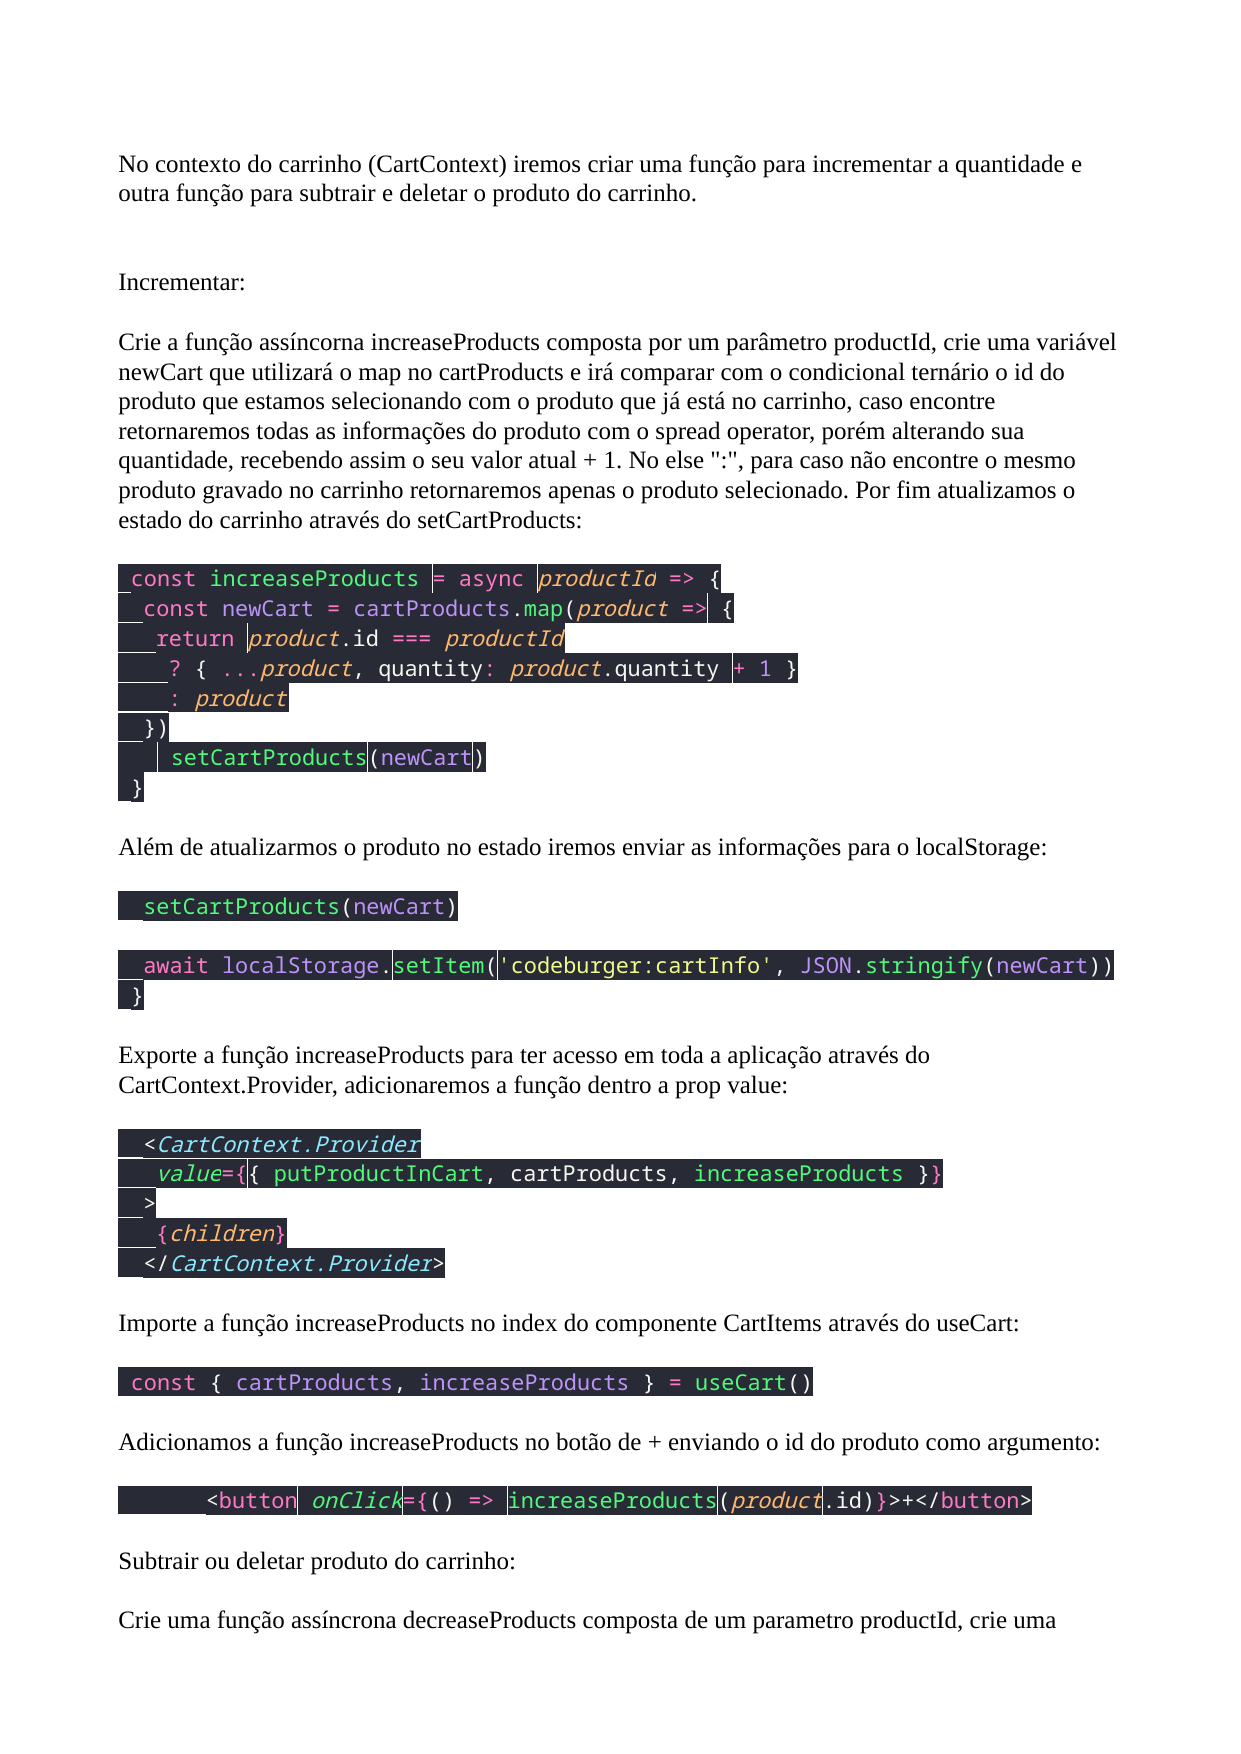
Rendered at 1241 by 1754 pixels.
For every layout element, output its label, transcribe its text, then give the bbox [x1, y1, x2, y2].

text Subtrair ou deletar produto do carrinho: [118, 1545, 1122, 1575]
text const newCart = cartProducts.map(product => { [118, 593, 1122, 623]
text ? { ...product, quantity: product.quantity + 1 } [118, 653, 1122, 683]
text setCartProducts(newCart) [118, 742, 1122, 772]
text <button onClick={() => increaseProducts(product.id)}>+</button> [118, 1486, 1122, 1515]
text </CartContext.Provider> [118, 1248, 1122, 1278]
text Adicionamos a função increaseProducts no botão de + enviando o id do produto como argumento: [118, 1426, 1122, 1456]
text Exporte a função increaseProducts para ter acesso em toda a aplicação através do CartContext.Provider, adicionaremos a função dentro a prop value: [118, 1039, 1122, 1099]
text await localStorage.setItem('codeburger:cartInfo', JSON.stringify(newCart)) [118, 950, 1122, 980]
text > [118, 1188, 1122, 1218]
text const { cartProducts, increaseProducts } = useCart() [118, 1367, 1122, 1396]
text <CartContext.Provider [118, 1129, 1122, 1158]
text setCartProducts(newCart) [118, 891, 1122, 921]
text return product.id === productId [118, 623, 1122, 653]
text Crie uma função assíncrona decreaseProducts composta de um parametro productId, crie uma [118, 1604, 1122, 1634]
text const increaseProducts = async productId => { [118, 563, 1122, 593]
text }) [118, 712, 1122, 742]
text No contexto do carrinho (CartContext) iremos criar uma função para incrementar a quantidade e outra função para subtrair e deletar o produto do carrinho. [118, 148, 1122, 207]
text value={{ putProductInCart, cartProducts, increaseProducts }} [118, 1158, 1122, 1188]
text } [118, 980, 1122, 1010]
text Incrementar: [118, 267, 1122, 296]
text {children} [118, 1218, 1122, 1248]
text Crie a função assíncorna increaseProducts composta por um parâmetro productId, crie uma variável newCart que utilizará o map no cartProducts e irá comparar com o condicional ternário o id do produto que estamos selecionando com o produto que já está no carrinho, caso encontre retornaremos todas as informações do produto com o spread operator, porém alterando sua quantidade, recebendo assim o seu valor atual + 1. No else ":", para caso não encontre o mesmo produto gravado no carrinho retornaremos apenas o produto selecionado. Por fim atualizamos o estado do carrinho através do setCartProducts: [118, 326, 1122, 534]
text Importe a função increaseProducts no index do componente CartItems através do useCart: [118, 1307, 1122, 1337]
text Além de atualizarmos o produto no estado iremos enviar as informações para o localStorage: [118, 831, 1122, 861]
text } [118, 772, 1122, 802]
text : product [118, 683, 1122, 712]
